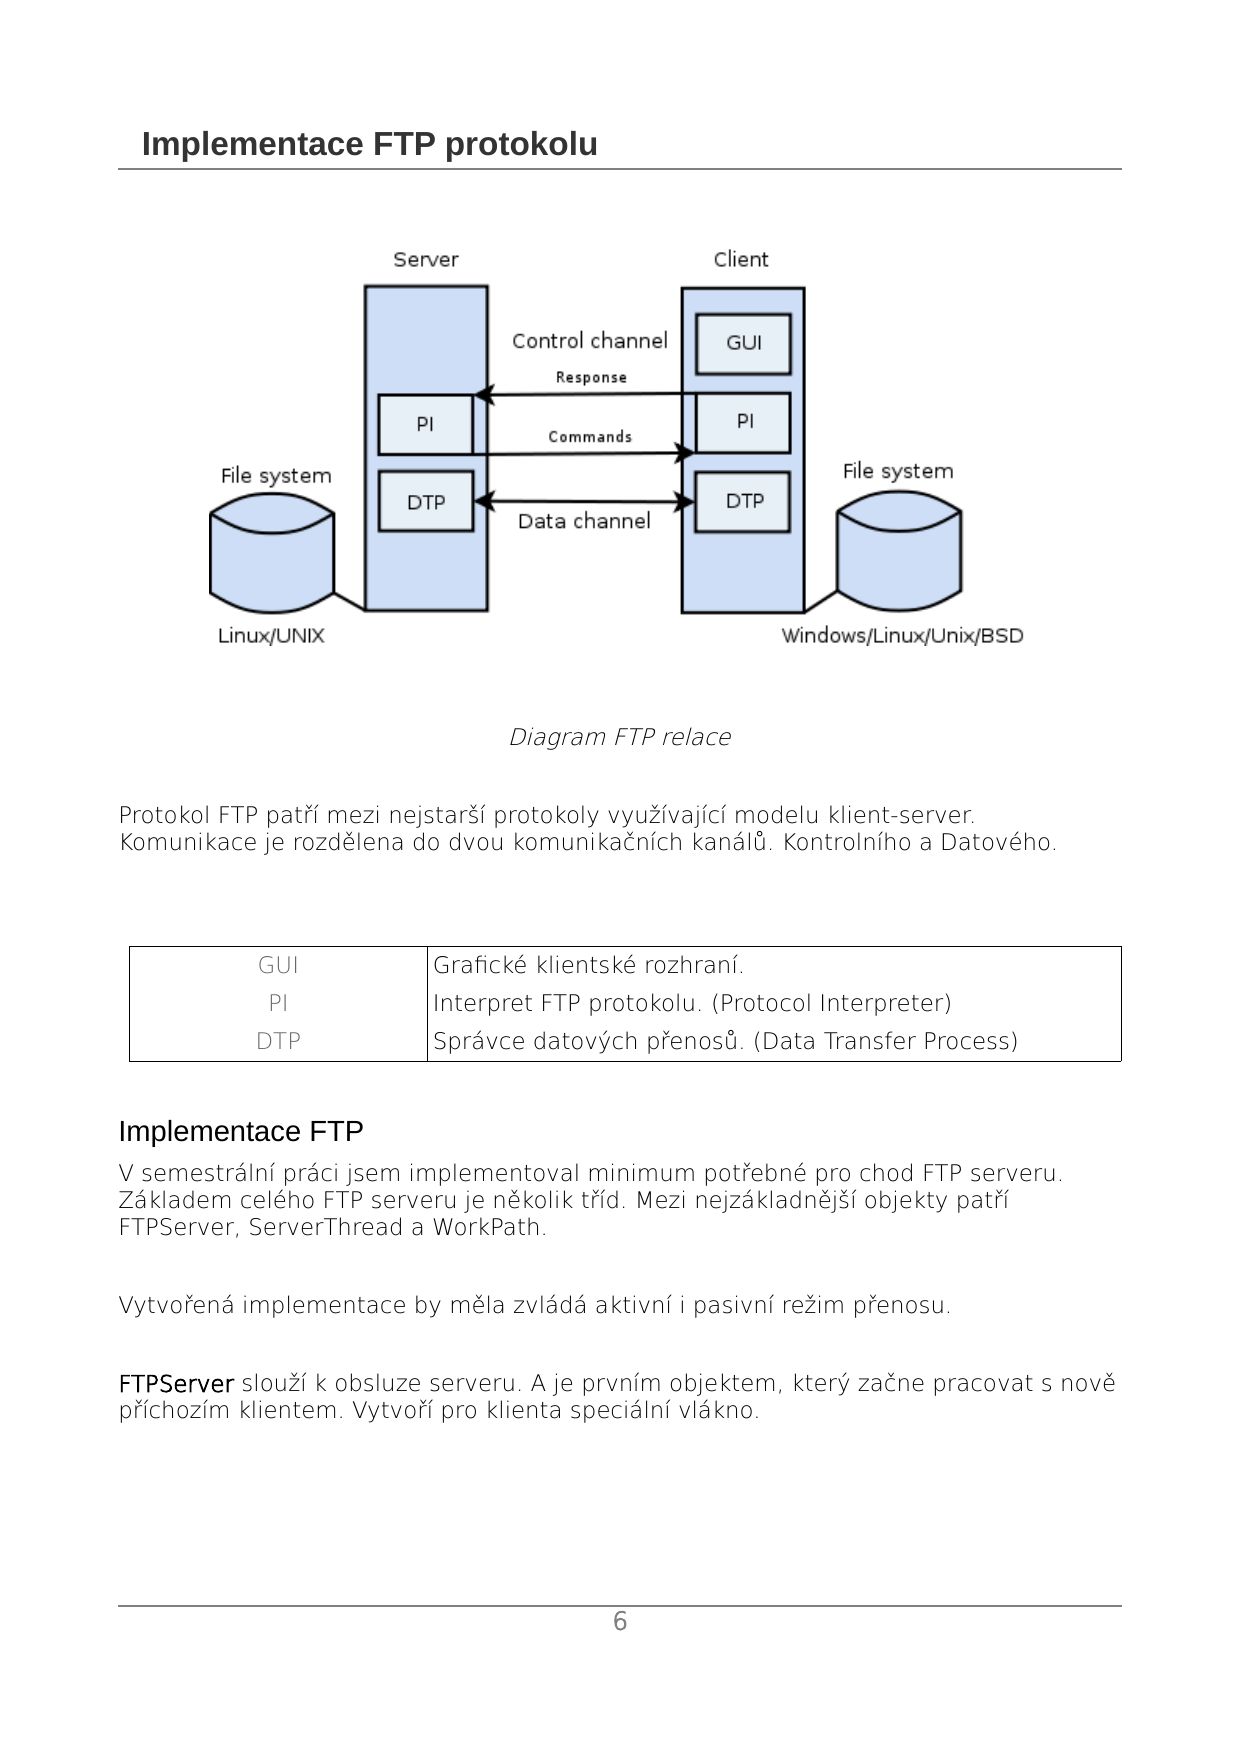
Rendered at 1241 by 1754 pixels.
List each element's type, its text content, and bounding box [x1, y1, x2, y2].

text V semestrální práci jsem implementoval minimum potřebné pro chod FTP serveru. Základem celého FTP serveru je několik tříd. Mezi nejzákladnější objekty patří FTPServer, ServerThread a WorkPath. [118, 1161, 1122, 1241]
table_cell Interpret FTP protokolu. (Protocol Interpreter) [428, 984, 1121, 1022]
text Vytvořená implementace by měla zvládá aktivní i pasivní režim přenosu. [118, 1292, 1122, 1319]
text Protokol FTP patří mezi nejstarší protokoly využívající modelu klient-server. Komunikace je rozdělena do dvou komunikačních kanálů. Kontrolního a Datového. [118, 802, 1122, 855]
subtitle Implementace FTP [118, 1114, 1122, 1148]
table_header GUI [130, 947, 427, 984]
table_cell PI [130, 984, 427, 1022]
table_cell DTP [130, 1023, 427, 1061]
table_header Implementace FTP protokolu [118, 118, 1122, 168]
table_header Grafické klientské rozhraní. [428, 947, 1121, 984]
text FTPServer slouží k obsluze serveru. A je prvním objektem, který začne pracovat s nově příchozím klientem. Vytvoří pro klienta speciální vlákno. [118, 1371, 1122, 1424]
table_cell Správce datových přenosů. (Data Transfer Process) [428, 1023, 1121, 1061]
picture [209, 248, 1031, 646]
text Diagram FTP relace [118, 724, 1122, 750]
